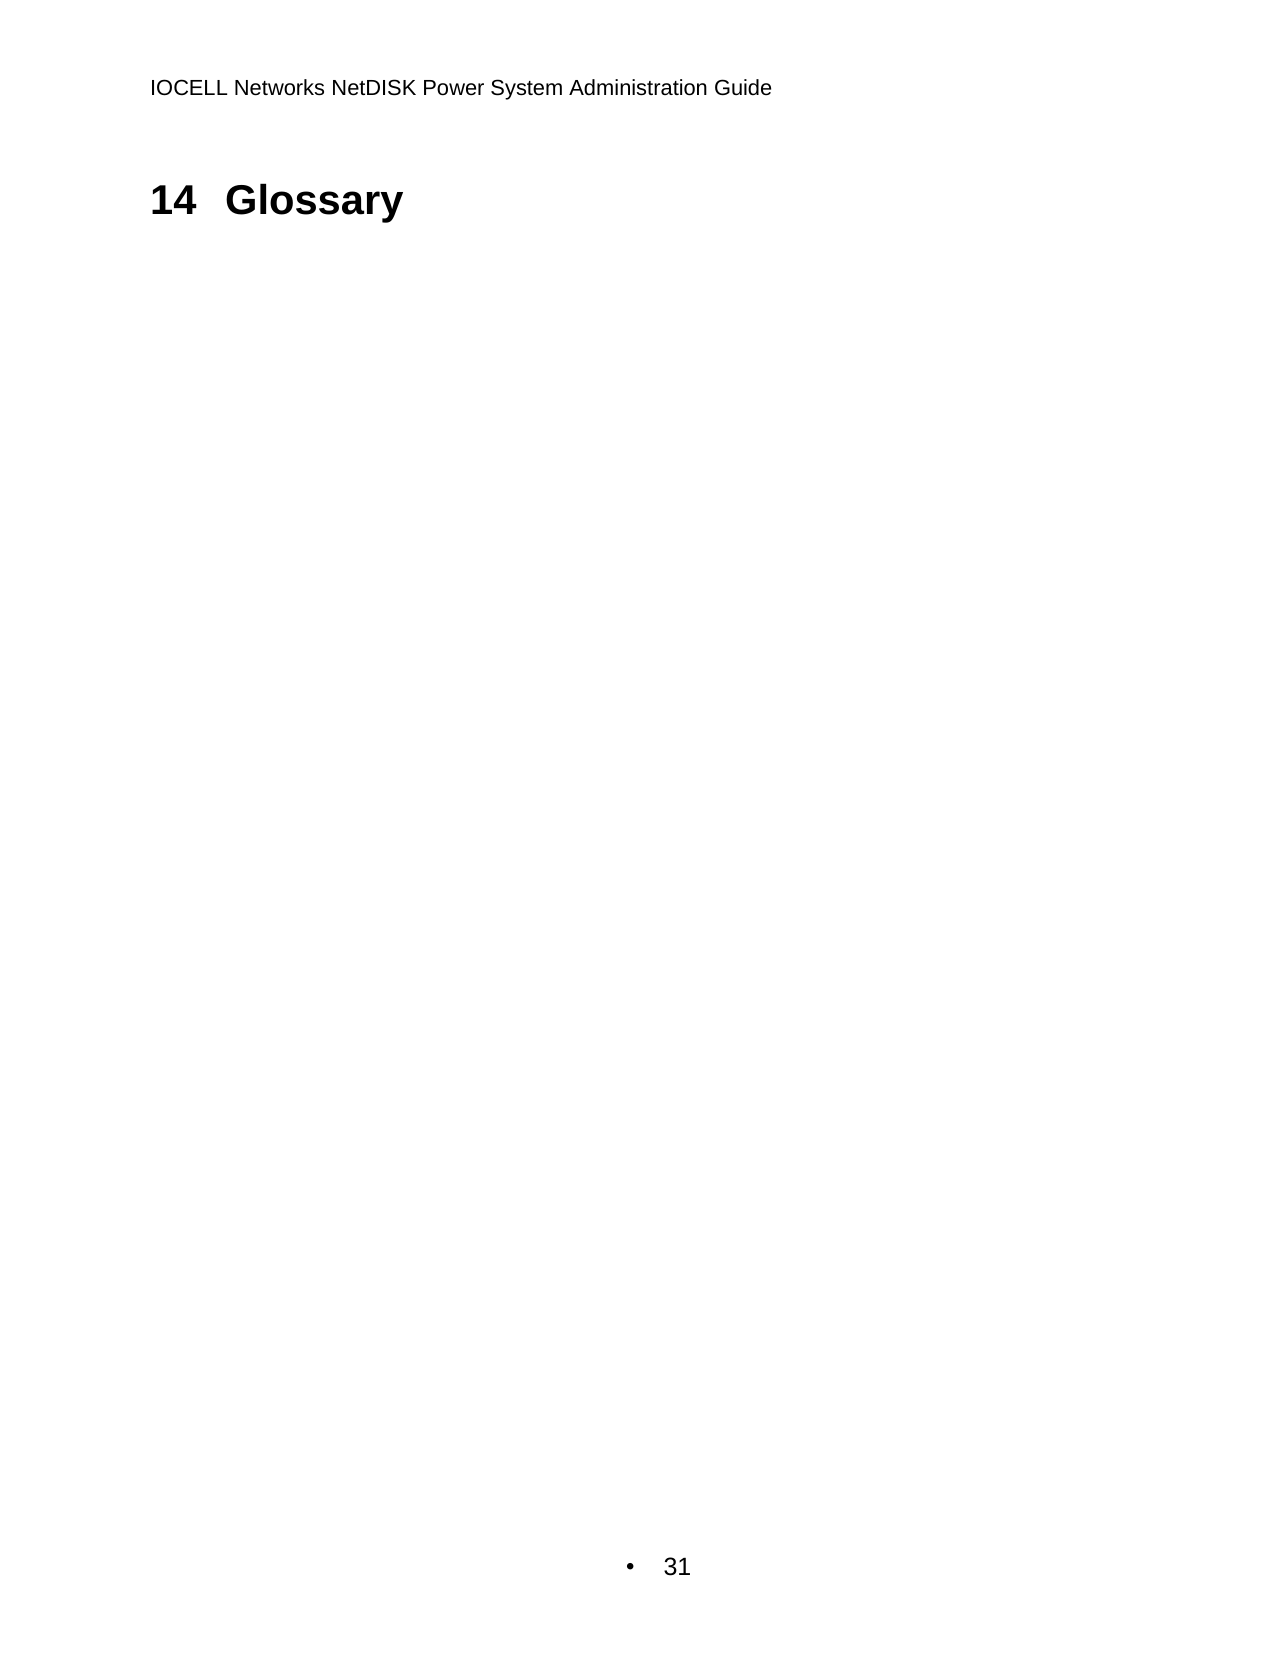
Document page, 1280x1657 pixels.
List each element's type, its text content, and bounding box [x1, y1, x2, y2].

subtitle Glossary [150, 175, 1129, 223]
